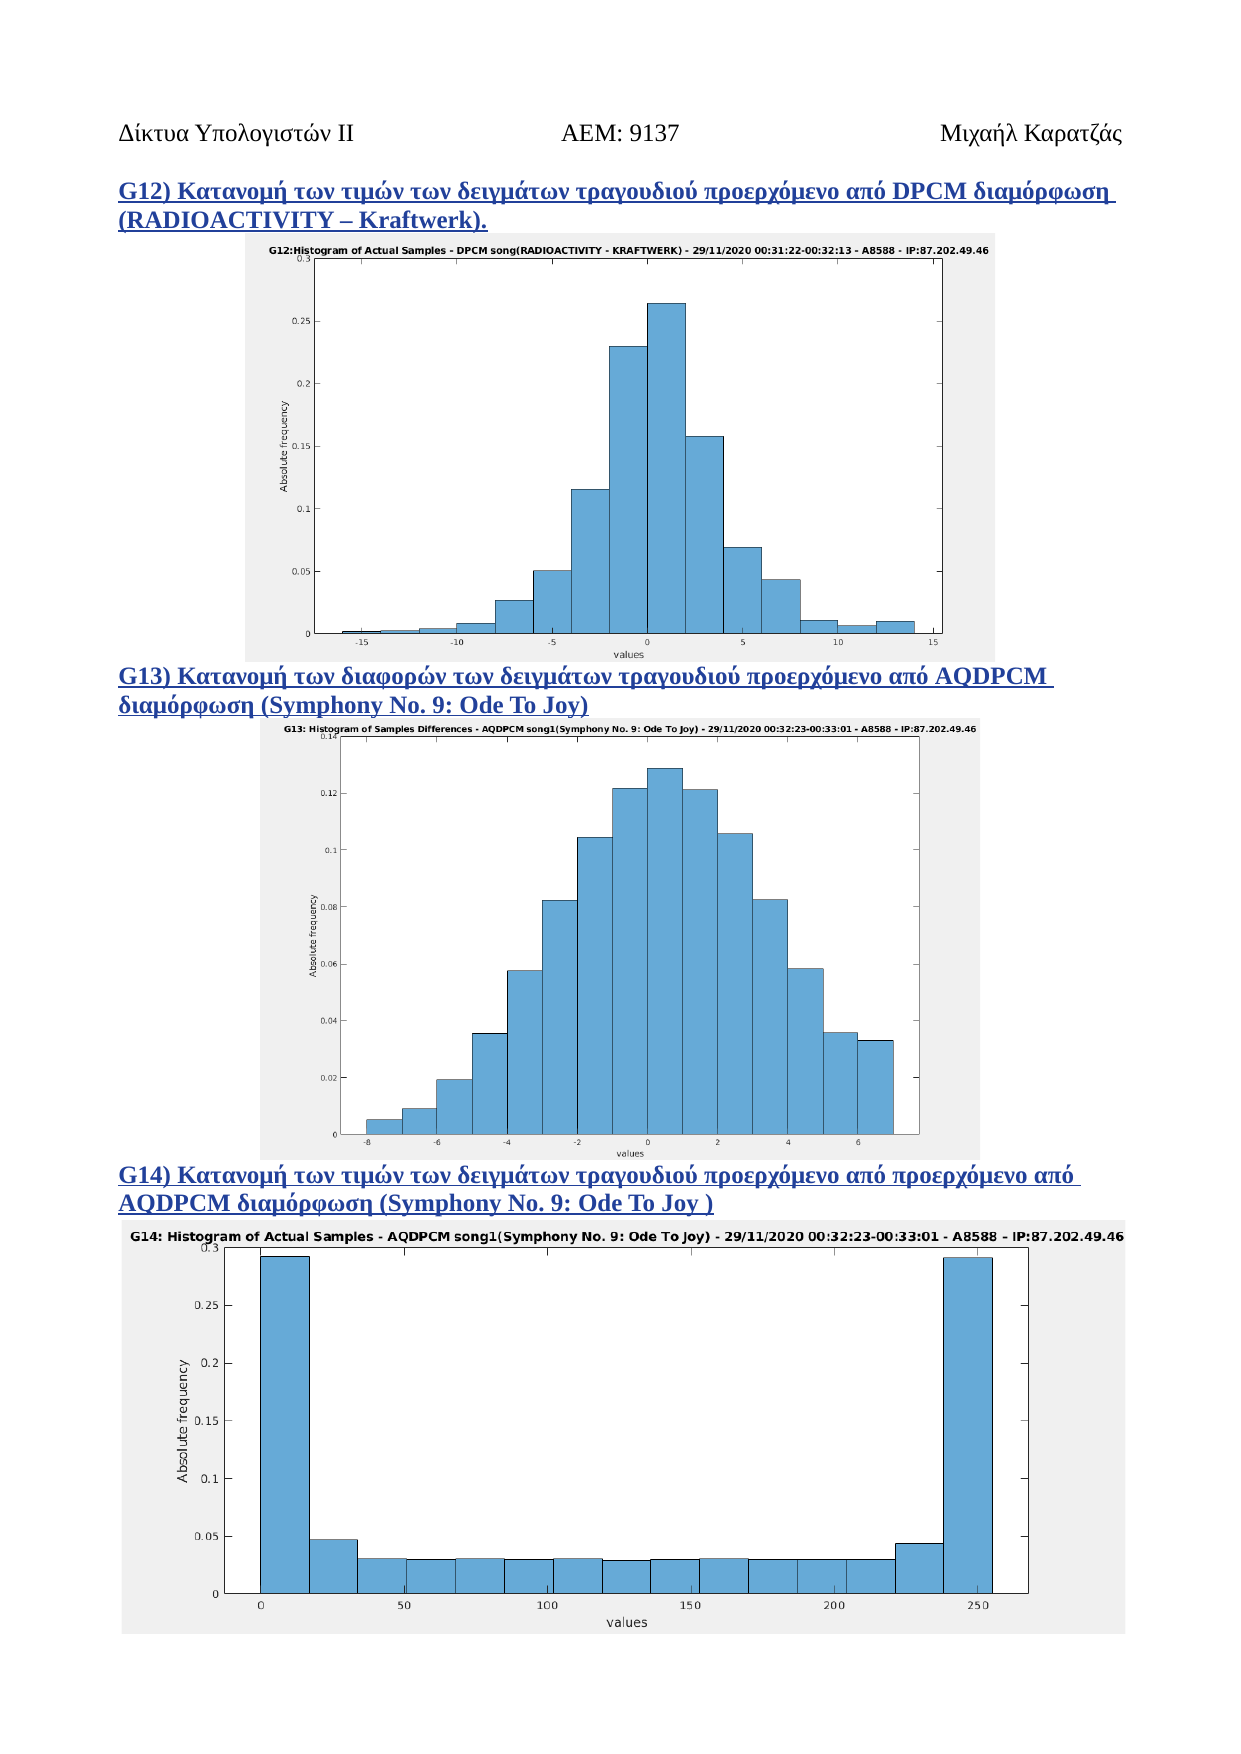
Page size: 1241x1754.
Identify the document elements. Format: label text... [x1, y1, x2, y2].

text G14) Κατανομή των τιμών των δειγμάτων τραγουδιού προερχόμενο από προερχόμενο από AQDPCM διαμόρφωση (Symphony No. 9: Ode To Joy ) [118, 719, 1122, 1217]
picture [245, 233, 996, 662]
text G13) Κατανομή των διαφορών των δειγμάτων τραγουδιού προερχόμενο από AQDPCM διαμόρφωση (Symphony No. 9: Ode To Joy) [118, 234, 1122, 719]
picture [260, 718, 981, 1160]
text G12) Κατανομή των τιμών των δειγμάτων τραγουδιού προερχόμενο από DPCM διαμόρφωση (RADIOACTIVITY – Kraftwerk). [118, 176, 1122, 234]
picture [121, 1220, 1126, 1634]
